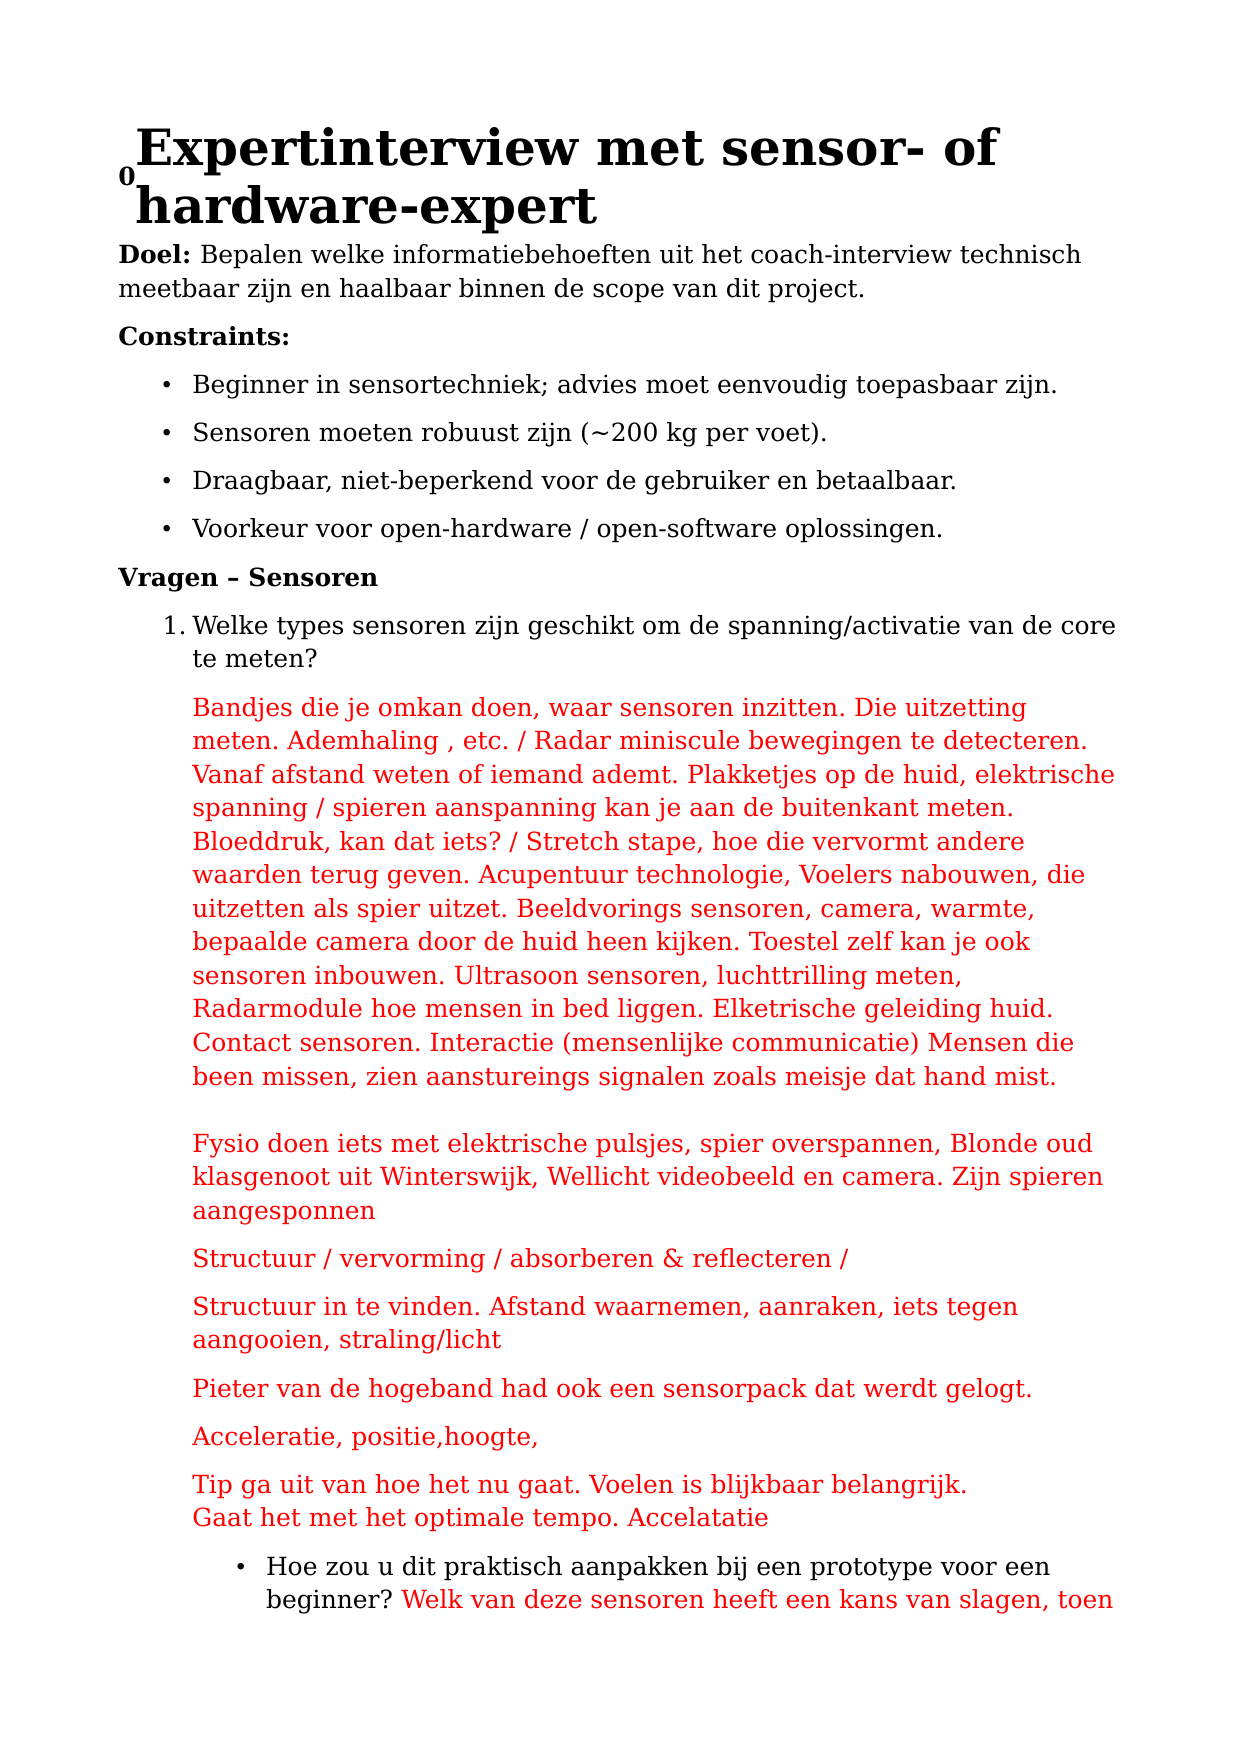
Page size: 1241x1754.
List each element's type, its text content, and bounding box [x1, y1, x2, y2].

text Constraints: [118, 322, 1122, 351]
text Vragen – Sensoren [118, 563, 1122, 592]
text Tip ga uit van hoe het nu gaat. Voelen is blijkbaar belangrijk. Gaat het met het optimale tempo. Accelatatie [118, 1470, 1122, 1533]
list Voorkeur voor open-hardware / open-software oplossingen. [162, 514, 1122, 544]
list Hoe zou u dit praktisch aanpakken bij een prototype voor een beginner? Welk van deze sensoren heeft een kans van slagen, toen [236, 1552, 1122, 1614]
text 0 Doel: Bepalen welke informatiebehoeften uit het coach-interview technisch meetbaar zijn en haalbaar binnen de scope van dit project. [118, 118, 1122, 303]
list Welke types sensoren zijn geschikt om de spanning/activatie van de core te meten? [162, 611, 1122, 674]
list Sensoren moeten robuust zijn (~200 kg per voet). [162, 418, 1122, 447]
text Acceleratie, positie,hoogte, [118, 1422, 1122, 1451]
list Beginner in sensortechniek; advies moet eenvoudig toepasbaar zijn. [162, 370, 1122, 399]
list Structuur in te vinden. Afstand waarnemen, aanraken, iets tegen aangooien, straling/licht [162, 1292, 1122, 1355]
list Bandjes die je omkan doen, waar sensoren inzitten. Die uitzetting meten. Ademhaling , etc. / Radar miniscule bewegingen te detecteren. Vanaf afstand weten of iemand ademt. Plakketjes op de huid, elektrische spanning / spieren aanspanning kan je aan de buitenkant meten. Bloeddruk, kan dat iets? / Stretch stape, hoe die vervormt andere waarden terug geven. Acupentuur technologie, Voelers nabouwen, die uitzetten als spier uitzet. Beeldvorings sensoren, camera, warmte, bepaalde camera door de huid heen kijken. Toestel zelf kan je ook sensoren inbouwen. Ultrasoon sensoren, luchttrilling meten, Radarmodule hoe mensen in bed liggen. Elketrische geleiding huid. Contact sensoren. Interactie (mensenlijke communicatie) Mensen die been missen, zien aanstureings signalen zoals meisje dat hand mist. Fysio doen iets met elektrische pulsjes, spier overspannen, Blonde oud klasgenoot uit Winterswijk, Wellicht videobeeld en camera. Zijn spieren aangesponnen [162, 693, 1122, 1225]
list Structuur / vervorming / absorberen & reflecteren / [162, 1244, 1122, 1273]
list Draagbaar, niet-beperkend voor de gebruiker en betaalbaar. [162, 466, 1122, 496]
text Pieter van de hogeband had ook een sensorpack dat werdt gelogt. [118, 1374, 1122, 1403]
subtitle Expertinterview met sensor- of hardware-expert [136, 118, 1016, 236]
